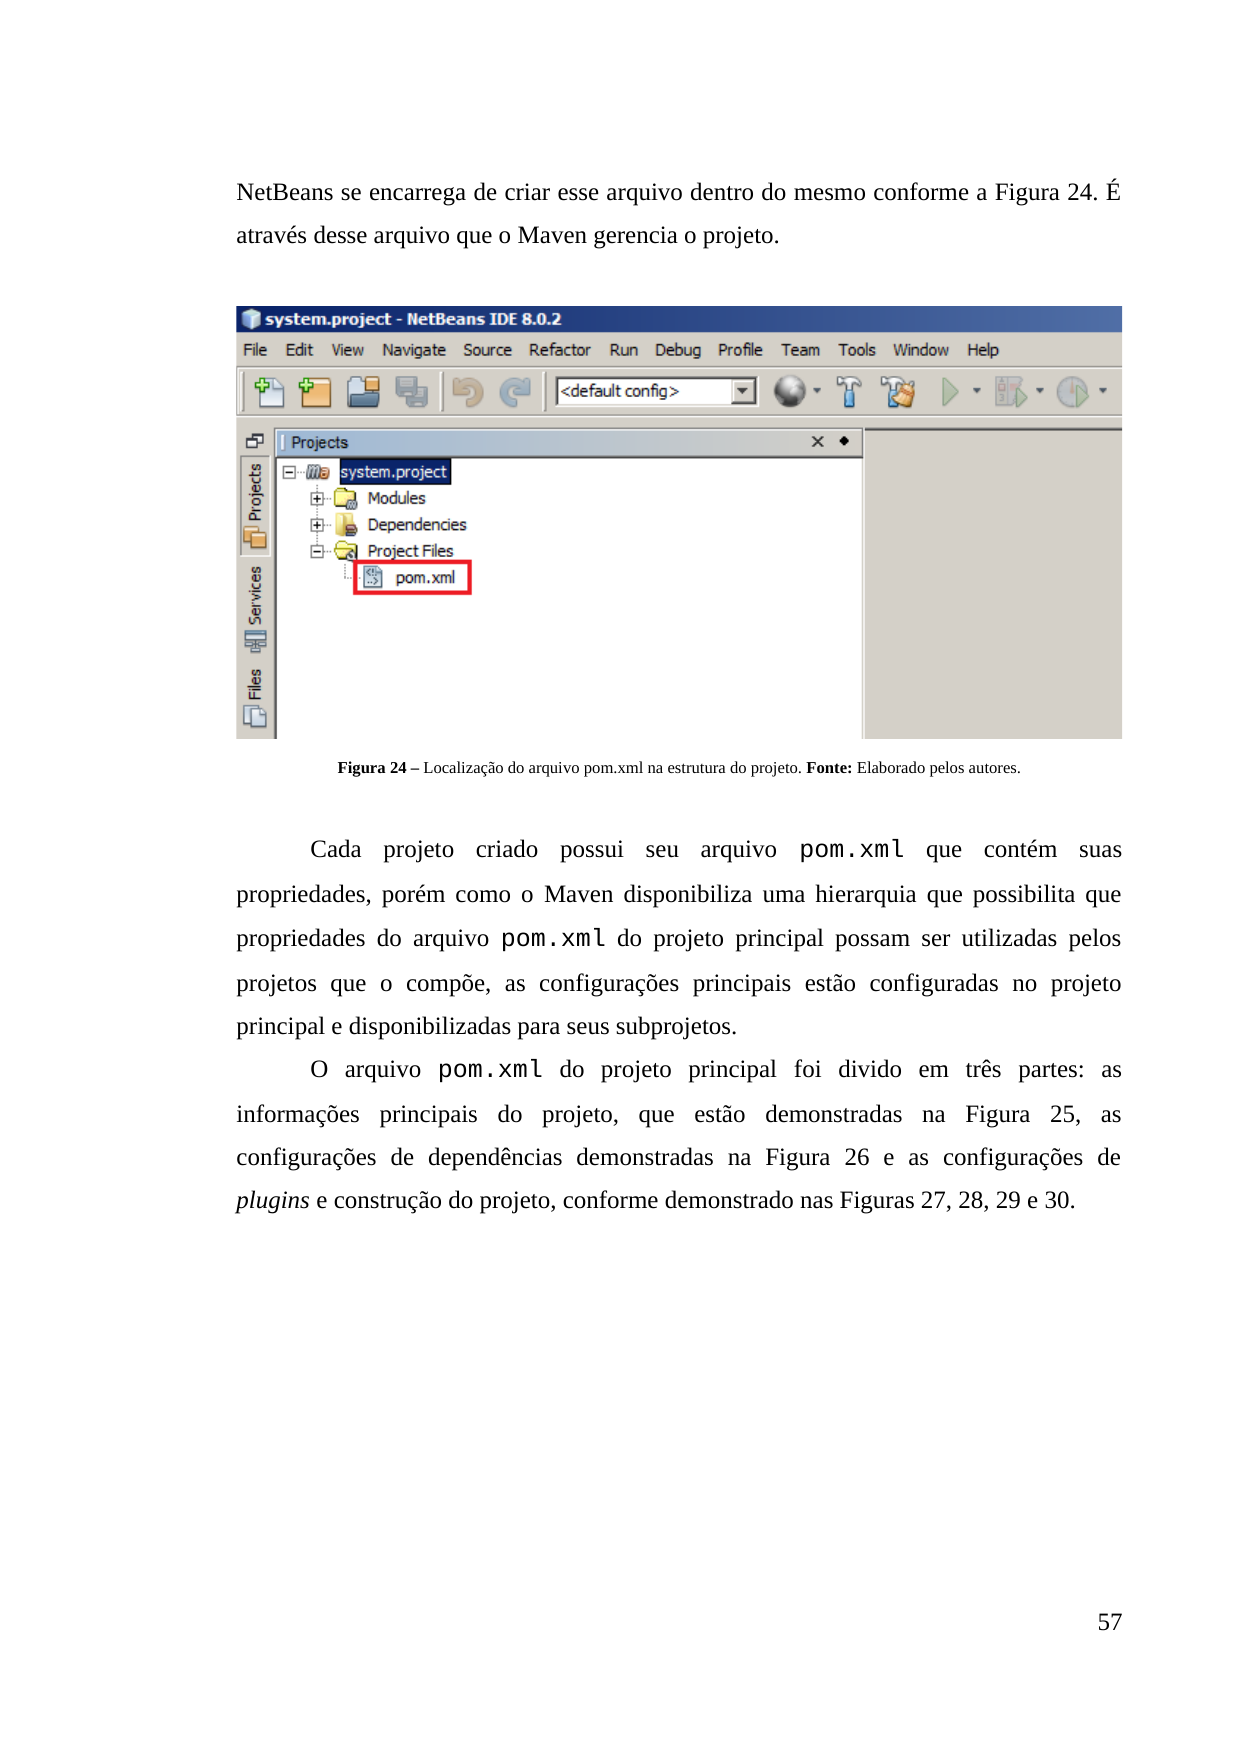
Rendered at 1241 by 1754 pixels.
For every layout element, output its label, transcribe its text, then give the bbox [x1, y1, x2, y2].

text Cada projeto criado possui seu arquivo pom.xml que contém suas propriedades, porém como o Maven disponibiliza uma hierarquia que possibilita que propriedades do arquivo pom.xml do projeto principal possam ser utilizadas pelos projetos que o compõe, as configurações principais estão configuradas no projeto principal e disponibilizadas para seus subprojetos. [236, 834, 1122, 1040]
text O arquivo pom.xml do projeto principal foi divido em três partes: as informações principais do projeto, que estão demonstradas na Figura 25, as configurações de dependências demonstradas na Figura 26 e as configurações de plugins e construção do projeto, conforme demonstrado nas Figuras 27, 28, 29 e 30. [236, 1054, 1122, 1214]
text NetBeans se encarrega de criar esse arquivo dentro do mesmo conforme a Figura 24. É através desse arquivo que o Maven gerencia o projeto. [236, 177, 1122, 249]
text Figura 24 – Localização do arquivo pom.xml na estrutura do projeto. Fonte: Elaborado pelos autores. [236, 758, 1123, 777]
picture [236, 306, 1123, 739]
